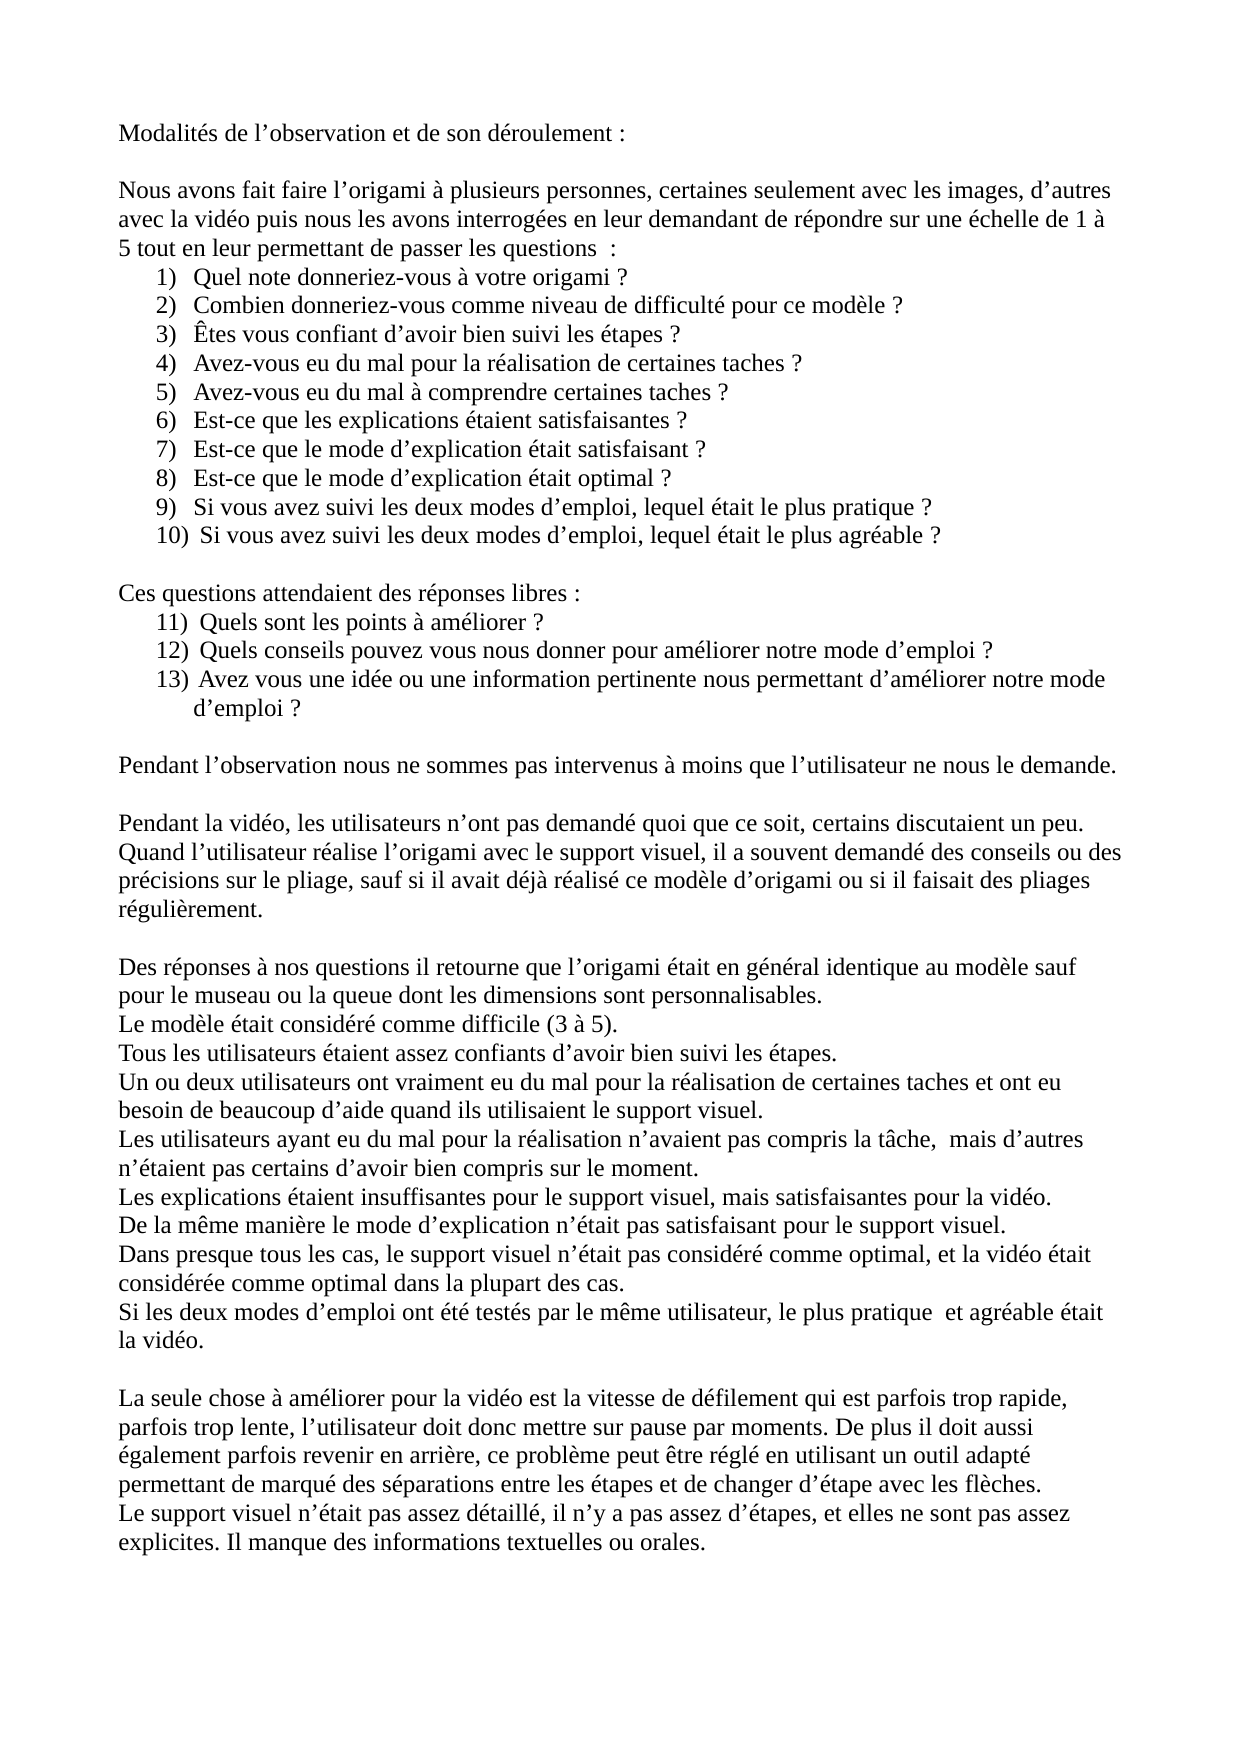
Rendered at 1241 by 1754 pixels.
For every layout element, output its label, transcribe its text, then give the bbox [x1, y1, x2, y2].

list Avez-vous eu du mal à comprendre certaines taches ? [156, 377, 1122, 406]
text Le modèle était considéré comme difficile (3 à 5). [118, 1009, 1122, 1038]
text Les utilisateurs ayant eu du mal pour la réalisation n’avaient pas compris la tâche, mais d’autres n’étaient pas certains d’avoir bien compris sur le moment. [118, 1124, 1122, 1182]
text Pendant la vidéo, les utilisateurs n’ont pas demandé quoi que ce soit, certains discutaient un peu. [118, 808, 1122, 837]
text Tous les utilisateurs étaient assez confiants d’avoir bien suivi les étapes. [118, 1038, 1122, 1067]
text Pendant l’observation nous ne sommes pas intervenus à moins que l’utilisateur ne nous le demande. [118, 751, 1122, 779]
list Quel note donneriez-vous à votre origami ? [156, 262, 1122, 291]
text Des réponses à nos questions il retourne que l’origami était en général identique au modèle sauf pour le museau ou la queue dont les dimensions sont personnalisables. [118, 952, 1122, 1009]
list Quels sont les points à améliorer ? [156, 607, 1122, 636]
text Un ou deux utilisateurs ont vraiment eu du mal pour la réalisation de certaines taches et ont eu besoin de beaucoup d’aide quand ils utilisaient le support visuel. [118, 1067, 1122, 1124]
text Ces questions attendaient des réponses libres : [118, 578, 1122, 607]
text Si les deux modes d’emploi ont été testés par le même utilisateur, le plus pratique et agréable était la vidéo. [118, 1297, 1122, 1354]
list Est-ce que le mode d’explication était satisfaisant ? [156, 434, 1122, 463]
list Avez-vous eu du mal pour la réalisation de certaines taches ? [156, 348, 1122, 377]
text Les explications étaient insuffisantes pour le support visuel, mais satisfaisantes pour la vidéo. [118, 1182, 1122, 1211]
text Dans presque tous les cas, le support visuel n’était pas considéré comme optimal, et la vidéo était considérée comme optimal dans la plupart des cas. [118, 1239, 1122, 1297]
text Nous avons fait faire l’origami à plusieurs personnes, certaines seulement avec les images, d’autres avec la vidéo puis nous les avons interrogées en leur demandant de répondre sur une échelle de 1 à 5 tout en leur permettant de passer les questions : [118, 176, 1122, 262]
list Si vous avez suivi les deux modes d’emploi, lequel était le plus pratique ? [156, 492, 1122, 521]
list Si vous avez suivi les deux modes d’emploi, lequel était le plus agréable ? [156, 521, 1122, 549]
text La seule chose à améliorer pour la vidéo est la vitesse de défilement qui est parfois trop rapide, parfois trop lente, l’utilisateur doit donc mettre sur pause par moments. De plus il doit aussi également parfois revenir en arrière, ce problème peut être réglé en utilisant un outil adapté permettant de marqué des séparations entre les étapes et de changer d’étape avec les flèches. [118, 1383, 1122, 1498]
list Est-ce que les explications étaient satisfaisantes ? [156, 406, 1122, 434]
list Avez vous une idée ou une information pertinente nous permettant d’améliorer notre mode d’emploi ? [156, 664, 1122, 722]
text Quand l’utilisateur réalise l’origami avec le support visuel, il a souvent demandé des conseils ou des précisions sur le pliage, sauf si il avait déjà réalisé ce modèle d’origami ou si il faisait des pliages régulièrement. [118, 837, 1122, 923]
list Est-ce que le mode d’explication était optimal ? [156, 463, 1122, 492]
text Modalités de l’observation et de son déroulement : [118, 118, 1122, 147]
list Combien donneriez-vous comme niveau de difficulté pour ce modèle ? [156, 291, 1122, 319]
list Êtes vous confiant d’avoir bien suivi les étapes ? [156, 319, 1122, 348]
list Quels conseils pouvez vous nous donner pour améliorer notre mode d’emploi ? [156, 636, 1122, 664]
text De la même manière le mode d’explication n’était pas satisfaisant pour le support visuel. [118, 1211, 1122, 1239]
text Le support visuel n’était pas assez détaillé, il n’y a pas assez d’étapes, et elles ne sont pas assez explicites. Il manque des informations textuelles ou orales. [118, 1498, 1122, 1556]
